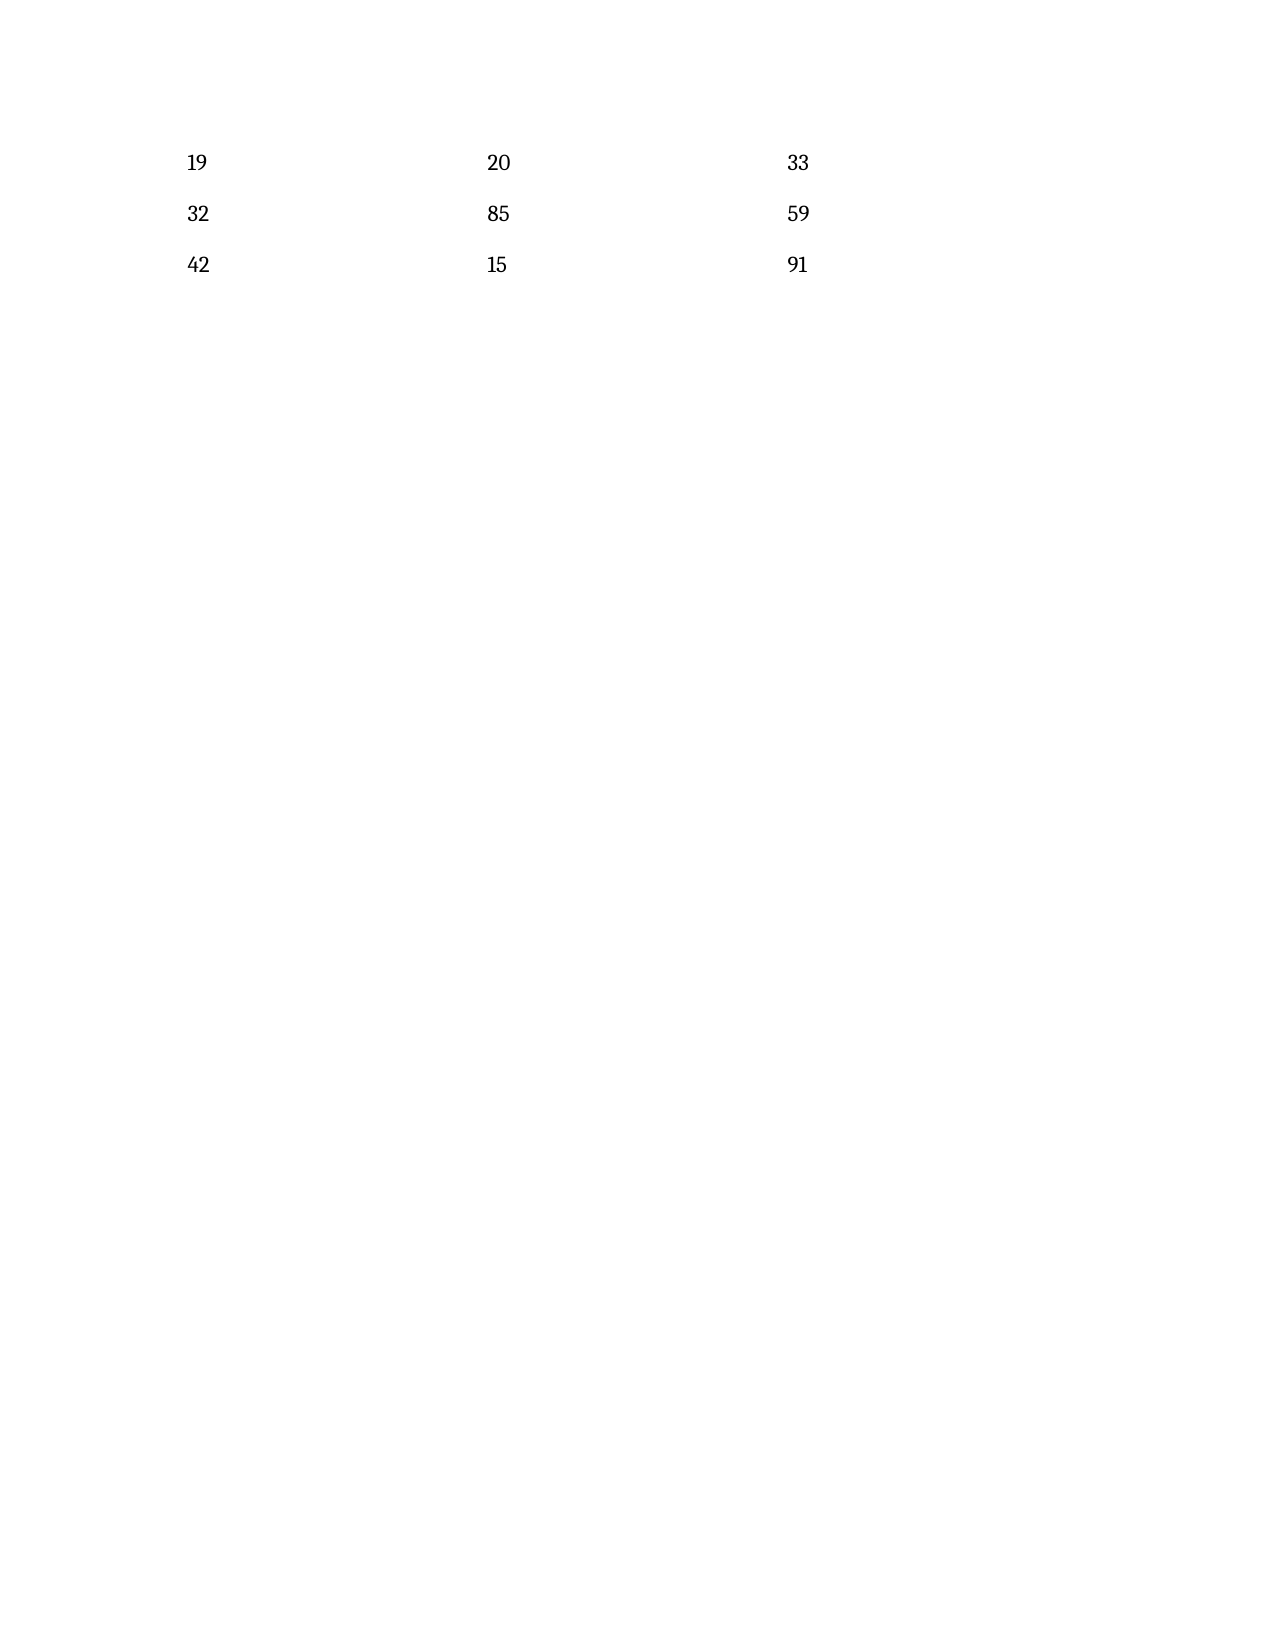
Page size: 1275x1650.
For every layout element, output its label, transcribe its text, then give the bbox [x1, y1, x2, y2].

table_cell 59 [776, 201, 1076, 252]
table_cell 91 [776, 252, 1076, 303]
table_header 19 [176, 150, 476, 201]
table_cell 32 [176, 201, 476, 252]
table_cell 85 [476, 201, 776, 252]
table_cell 15 [476, 252, 776, 303]
table_header 20 [476, 150, 776, 201]
table_cell 42 [176, 252, 476, 303]
table_header 33 [776, 150, 1076, 201]
